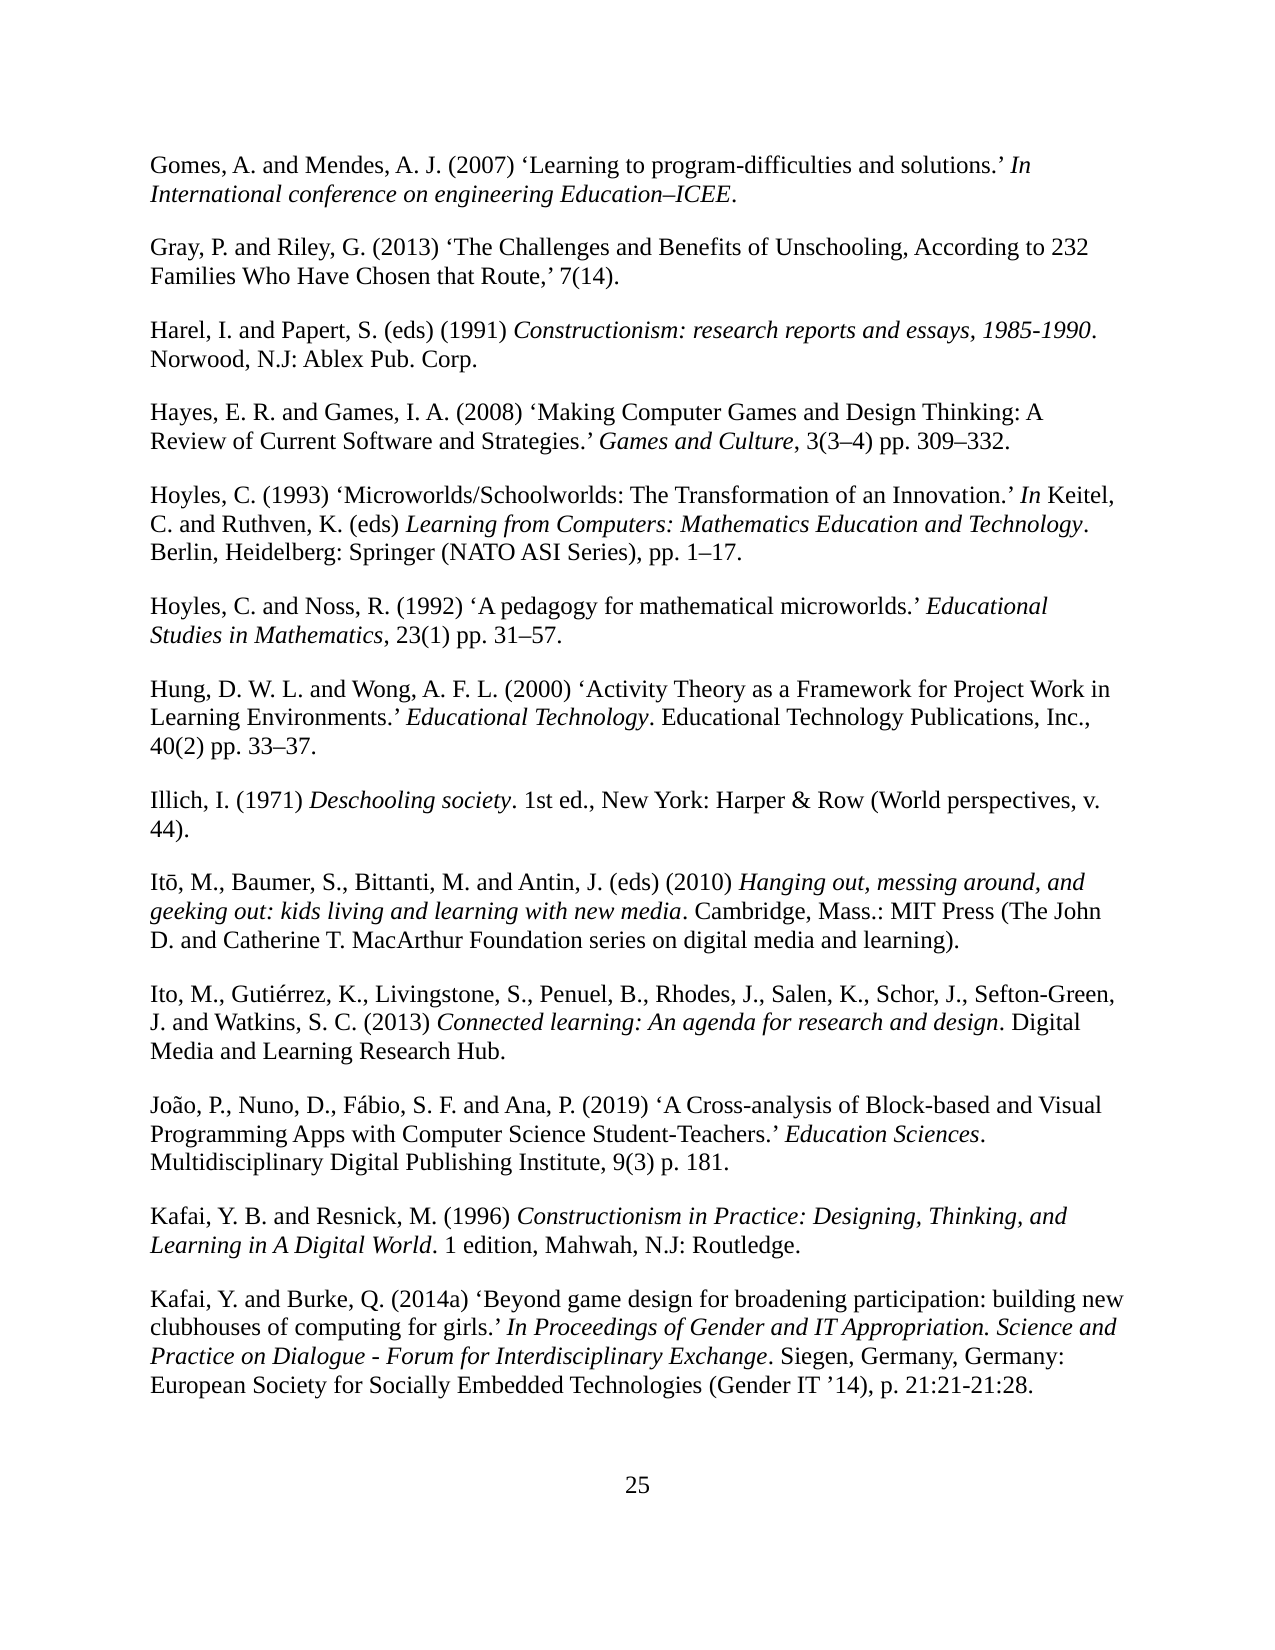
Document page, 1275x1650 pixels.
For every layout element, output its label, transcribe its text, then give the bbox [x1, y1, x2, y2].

text Hung, D. W. L. and Wong, A. F. L. (2000) ‘Activity Theory as a Framework for Project Work in Learning Environments.’ Educational Technology. Educational Technology Publications, Inc., 40(2) pp. 33–37. [150, 674, 1125, 760]
text Illich, I. (1971) Deschooling society. 1st ed., New York: Harper & Row (World perspectives, v. 44). [150, 785, 1125, 842]
text Gray, P. and Riley, G. (2013) ‘The Challenges and Benefits of Unschooling, According to 232 Families Who Have Chosen that Route,’ 7(14). [150, 232, 1125, 290]
text Harel, I. and Papert, S. (eds) (1991) Constructionism: research reports and essays, 1985-1990. Norwood, N.J: Ablex Pub. Corp. [150, 315, 1125, 372]
text João, P., Nuno, D., Fábio, S. F. and Ana, P. (2019) ‘A Cross-analysis of Block-based and Visual Programming Apps with Computer Science Student-Teachers.’ Education Sciences. Multidisciplinary Digital Publishing Institute, 9(3) p. 181. [150, 1090, 1125, 1176]
text Kafai, Y. B. and Resnick, M. (1996) Constructionism in Practice: Designing, Thinking, and Learning in A Digital World. 1 edition, Mahwah, N.J: Routledge. [150, 1201, 1125, 1259]
text Hoyles, C. (1993) ‘Microworlds/Schoolworlds: The Transformation of an Innovation.’ In Keitel, C. and Ruthven, K. (eds) Learning from Computers: Mathematics Education and Technology. Berlin, Heidelberg: Springer (NATO ASI Series), pp. 1–17. [150, 480, 1125, 566]
text Ito, M., Gutiérrez, K., Livingstone, S., Penuel, B., Rhodes, J., Salen, K., Schor, J., Sefton-Green, J. and Watkins, S. C. (2013) Connected learning: An agenda for research and design. Digital Media and Learning Research Hub. [150, 979, 1125, 1065]
text Hoyles, C. and Noss, R. (1992) ‘A pedagogy for mathematical microworlds.’ Educational Studies in Mathematics, 23(1) pp. 31–57. [150, 591, 1125, 649]
text Hayes, E. R. and Games, I. A. (2008) ‘Making Computer Games and Design Thinking: A Review of Current Software and Strategies.’ Games and Culture, 3(3–4) pp. 309–332. [150, 397, 1125, 455]
text Gomes, A. and Mendes, A. J. (2007) ‘Learning to program-difficulties and solutions.’ In International conference on engineering Education–ICEE. [150, 150, 1125, 207]
text Itō, M., Baumer, S., Bittanti, M. and Antin, J. (eds) (2010) Hanging out, messing around, and geeking out: kids living and learning with new media. Cambridge, Mass.: MIT Press (The John D. and Catherine T. MacArthur Foundation series on digital media and learning). [150, 867, 1125, 954]
text Kafai, Y. and Burke, Q. (2014a) ‘Beyond game design for broadening participation: building new clubhouses of computing for girls.’ In Proceedings of Gender and IT Appropriation. Science and Practice on Dialogue - Forum for Interdisciplinary Exchange. Siegen, Germany, Germany: European Society for Socially Embedded Technologies (Gender IT ’14), p. 21:21-21:28. [150, 1284, 1125, 1399]
